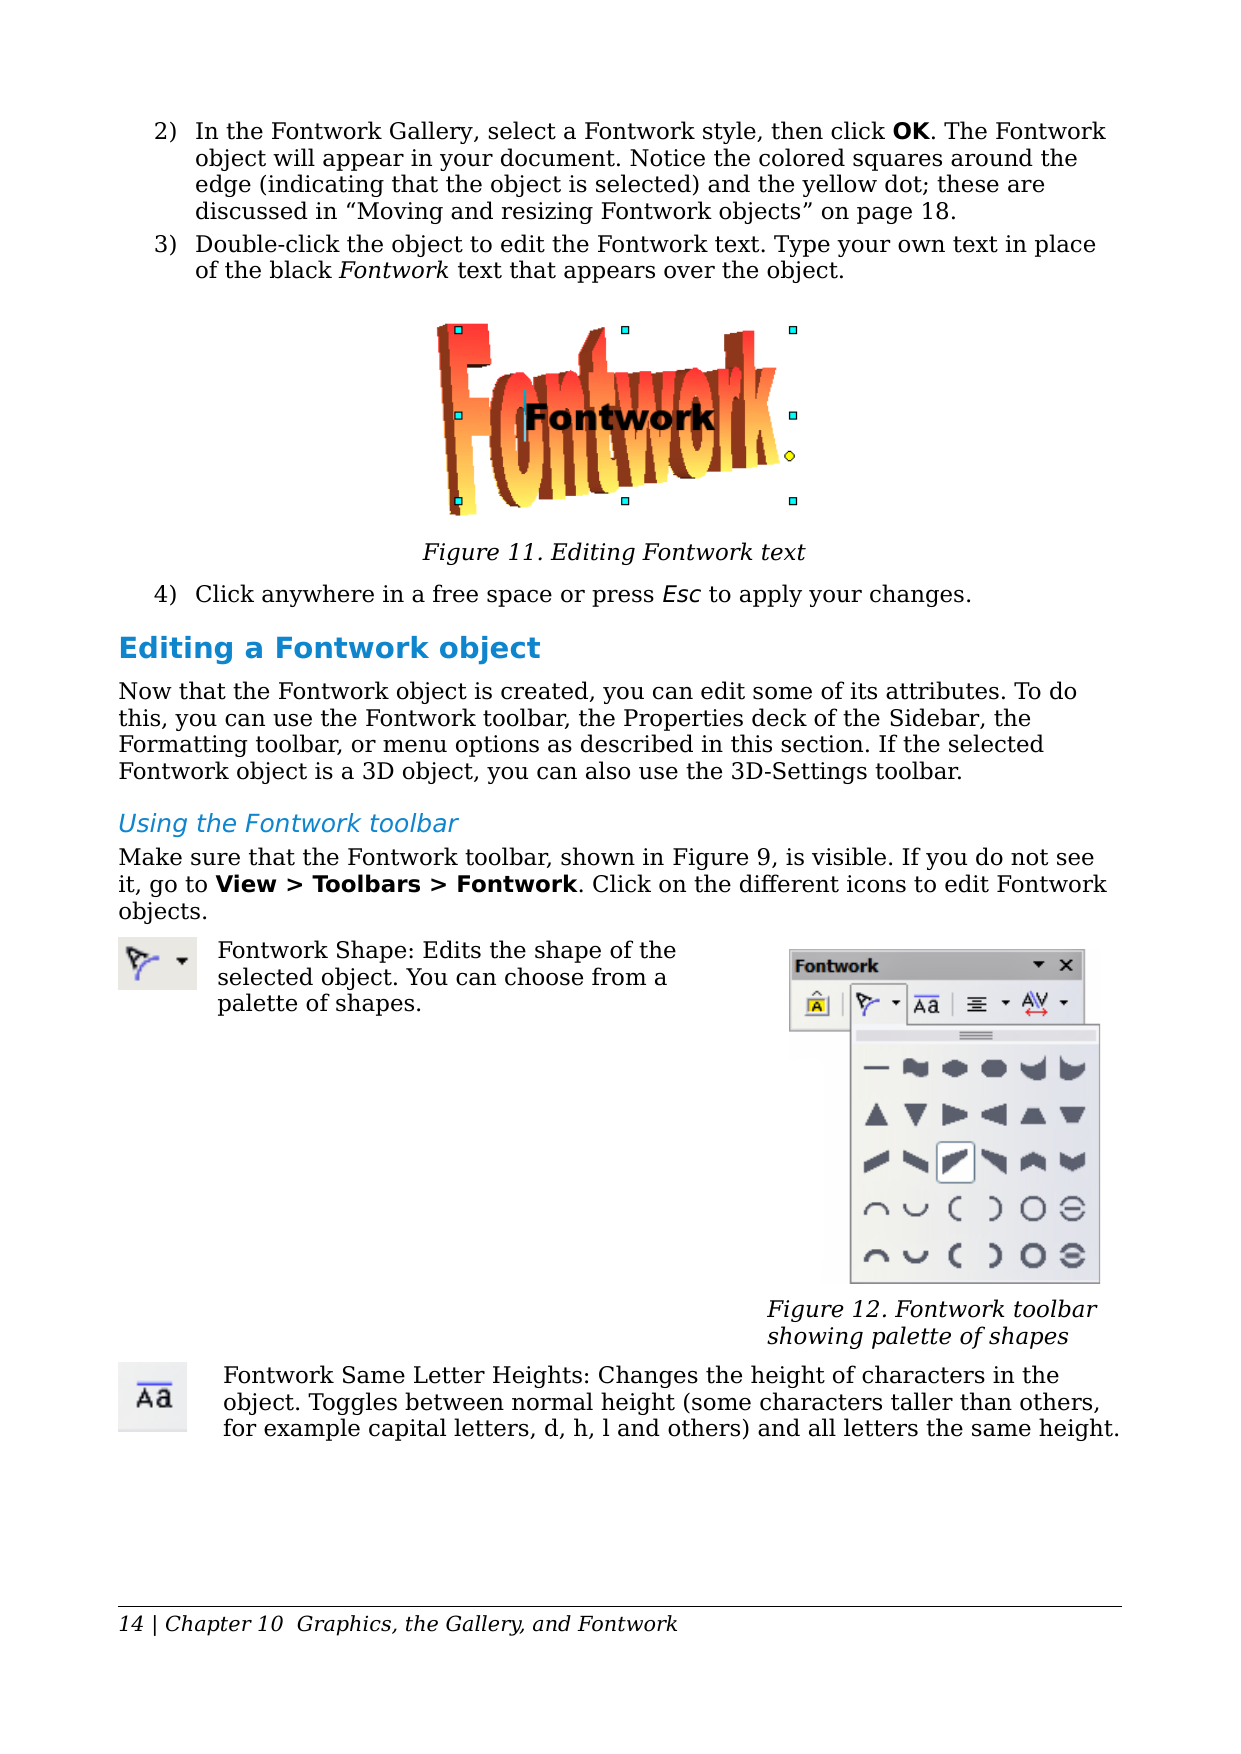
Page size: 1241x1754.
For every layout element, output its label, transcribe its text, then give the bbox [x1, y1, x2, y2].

table_header [717, 937, 1122, 1362]
table_header Fontwork Same Letter Heights: Changes the height of characters in the object. Toggles between normal height (some characters taller than others, for example capital letters, d, h, l and others) and all letters the same height. [223, 1362, 1122, 1455]
picture [118, 937, 197, 990]
table_header [118, 937, 217, 1362]
text Figure 11. Editing Fontwork text [423, 539, 818, 566]
text Now that the Fontwork object is created, you can edit some of its attributes. To do this, you can use the Fontwork toolbar, the Properties deck of the Sidebar, the Formatting toolbar, or menu options as described in this section. If the selected Fontwork object is a 3D object, you can also use the 3D-Settings toolbar. [118, 678, 1122, 785]
text Make sure that the Fontwork toolbar, shown in Figure 9, is visible. If you do not see it, go to View > Toolbars > Fontwork. Click on the different icons to edit Fontwork objects. [118, 844, 1122, 924]
picture [789, 949, 1100, 1284]
picture [422, 303, 818, 533]
picture [118, 1362, 188, 1432]
subtitle Using the Fontwork toolbar [118, 809, 1122, 838]
table_header Fontwork Shape: Edits the shape of the selected object. You can choose from a palette of shapes. [217, 937, 717, 1362]
list Click anywhere in a free space or press Esc to apply your changes. [177, 581, 1122, 607]
subtitle Editing a Fontwork object [118, 632, 1122, 666]
list Double-click the object to edit the Fontwork text. Type your own text in place of the black Fontwork text that appears over the object. [177, 231, 1122, 284]
table_header [118, 1362, 223, 1455]
list In the Fontwork Gallery, select a Fontwork style, then click OK. The Fontwork object will appear in your document. Notice the colored squares around the edge (indicating that the object is selected) and the yellow dot; these are discussed in “Moving and resizing Fontwork objects” on page 18. [177, 118, 1122, 225]
